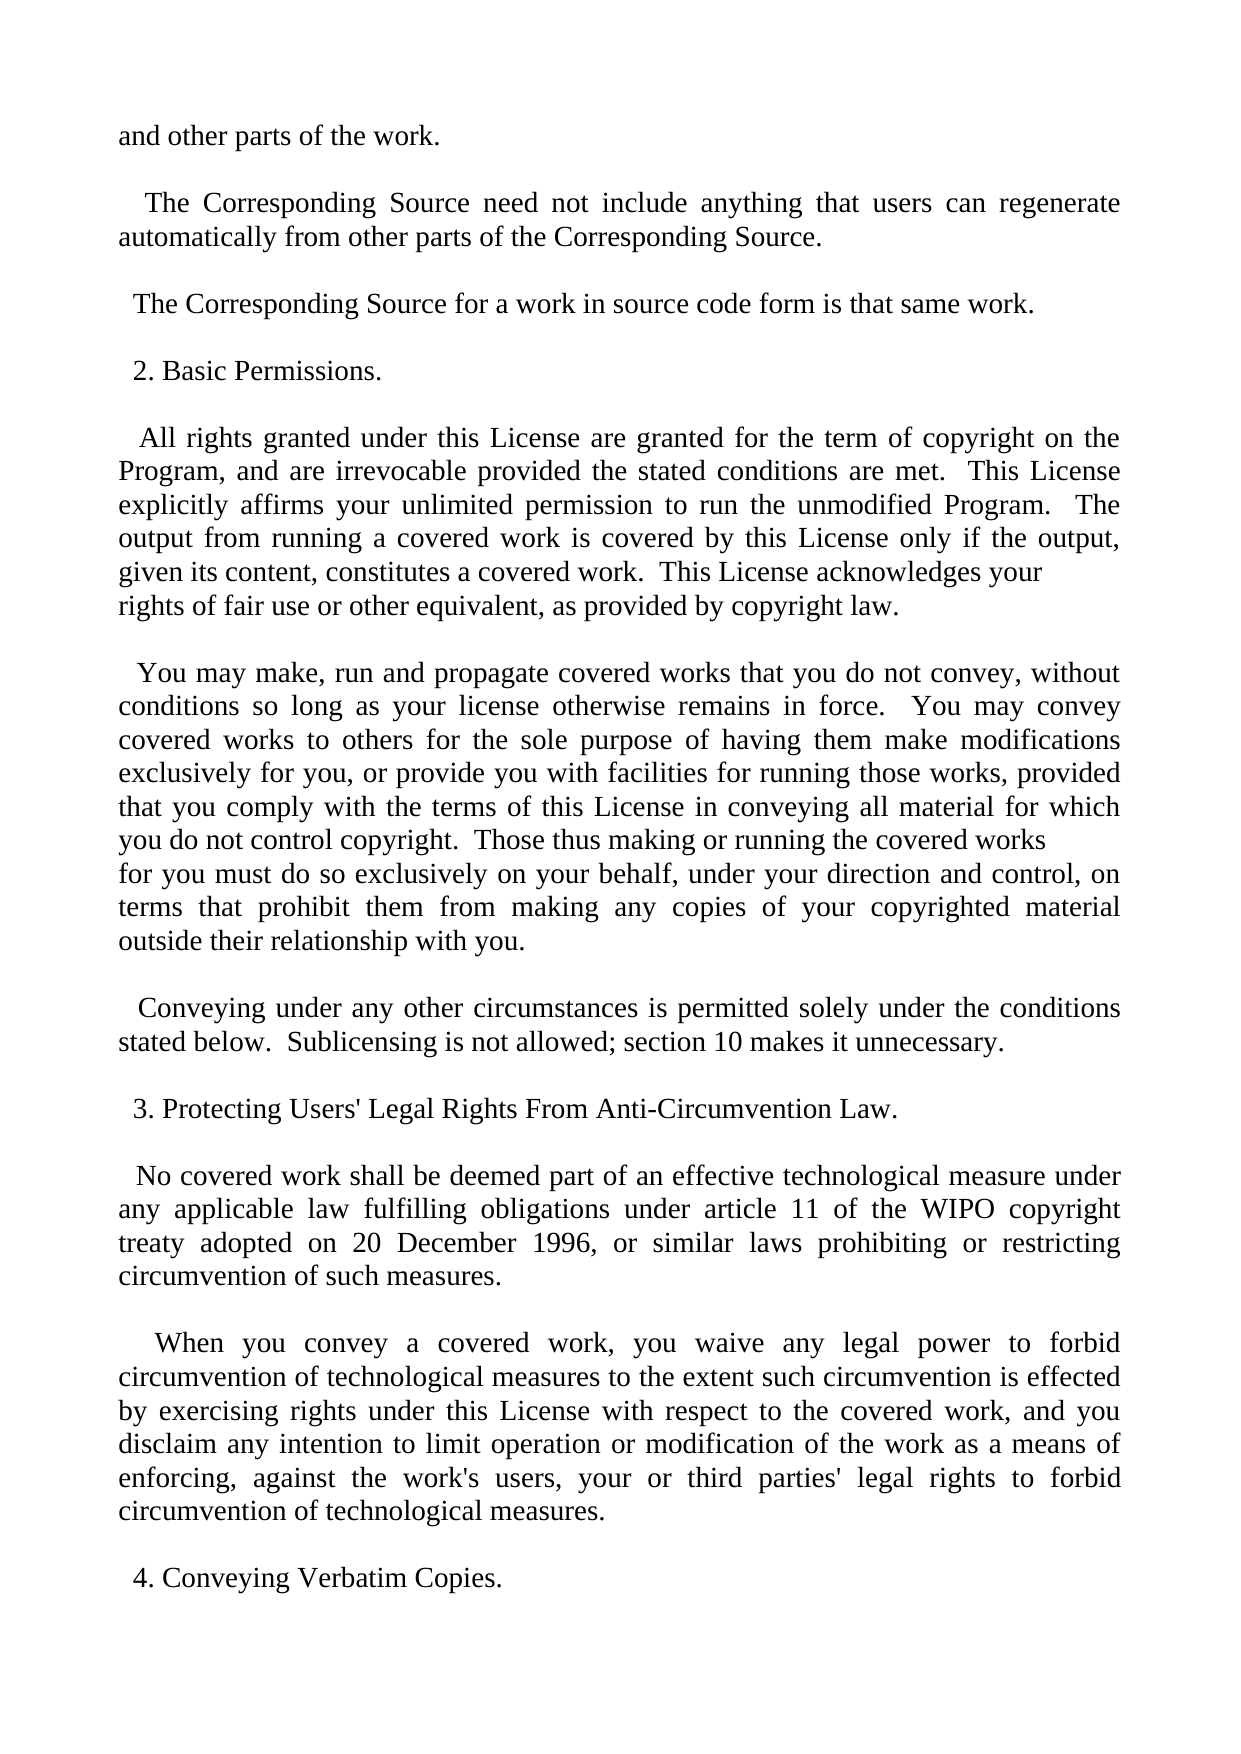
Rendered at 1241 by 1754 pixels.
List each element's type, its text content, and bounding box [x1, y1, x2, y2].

text 2. Basic Permissions. [118, 353, 1122, 386]
text Conveying under any other circumstances is permitted solely under the conditions stated below. Sublicensing is not allowed; section 10 makes it unnecessary. [118, 990, 1122, 1057]
text and other parts of the work. [118, 118, 1122, 152]
text All rights granted under this License are granted for the term of copyright on the Program, and are irrevocable provided the stated conditions are met. This License explicitly affirms your unlimited permission to run the unmodified Program. The output from running a covered work is covered by this License only if the output, given its content, constitutes a covered work. This License acknowledges your [118, 420, 1122, 588]
text You may make, run and propagate covered works that you do not convey, without conditions so long as your license otherwise remains in force. You may convey covered works to others for the sole purpose of having them make modifications exclusively for you, or provide you with facilities for running those works, provided that you comply with the terms of this License in conveying all material for which you do not control copyright. Those thus making or running the covered works [118, 655, 1122, 856]
text rights of fair use or other equivalent, as provided by copyright law. [118, 588, 1122, 621]
text When you convey a covered work, you waive any legal power to forbid circumvention of technological measures to the extent such circumvention is effected by exercising rights under this License with respect to the covered work, and you disclaim any intention to limit operation or modification of the work as a means of enforcing, against the work's users, your or third parties' legal rights to forbid circumvention of technological measures. [118, 1326, 1122, 1527]
text The Corresponding Source need not include anything that users can regenerate automatically from other parts of the Corresponding Source. [118, 185, 1122, 252]
text for you must do so exclusively on your behalf, under your direction and control, on terms that prohibit them from making any copies of your copyrighted material outside their relationship with you. [118, 856, 1122, 957]
text No covered work shall be deemed part of an effective technological measure under any applicable law fulfilling obligations under article 11 of the WIPO copyright treaty adopted on 20 December 1996, or similar laws prohibiting or restricting circumvention of such measures. [118, 1158, 1122, 1292]
text The Corresponding Source for a work in source code form is that same work. [118, 286, 1122, 319]
text 3. Protecting Users' Legal Rights From Anti-Circumvention Law. [118, 1091, 1122, 1124]
text 4. Conveying Verbatim Copies. [118, 1560, 1122, 1594]
